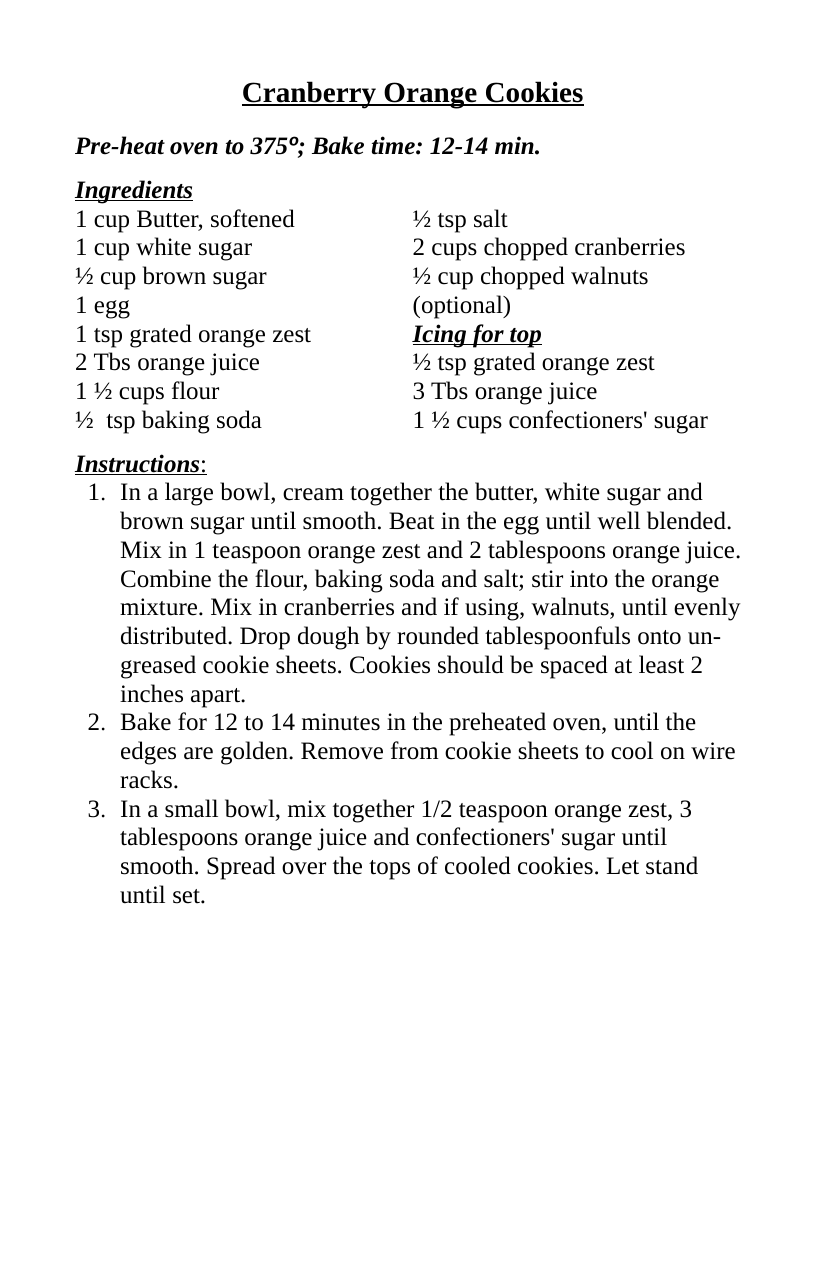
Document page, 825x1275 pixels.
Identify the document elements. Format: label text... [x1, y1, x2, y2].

list In a large bowl, cream together the butter, white sugar and brown sugar until smooth. Beat in the egg until well blended. Mix in 1 teaspoon orange zest and 2 tablespoons orange juice. Combine the flour, baking soda and salt; stir into the orange mixture. Mix in cranberries and if using, walnuts, until evenly distributed. Drop dough by rounded tablespoonfuls onto un-greased cookie sheets. Cookies should be spaced at least 2 inches apart. [75, 477, 750, 707]
text 3 Tbs orange juice [412, 376, 750, 405]
text 1 cup white sugar [75, 232, 412, 261]
list In a small bowl, mix together 1/2 teaspoon orange zest, 3 tablespoons orange juice and confectioners' sugar until smooth. Spread over the tops of cooled cookies. Let stand until set. [75, 794, 750, 909]
text 2 cups chopped cranberries [412, 232, 750, 261]
text 1 ½ cups flour [75, 376, 412, 405]
subtitle Ingredients [75, 175, 750, 204]
text ½ cup chopped walnuts (optional) [412, 261, 750, 319]
subtitle Cranberry Orange Cookies [75, 75, 750, 108]
text 1 cup Butter, softened [75, 204, 412, 232]
subtitle Pre-heat oven to 375º; Bake time: 12-14 min. [75, 131, 750, 160]
list Bake for 12 to 14 minutes in the preheated oven, until the edges are golden. Remove from cookie sheets to cool on wire racks. [75, 707, 750, 794]
text ½ cup brown sugar [75, 261, 412, 290]
text 1 ½ cups confectioners' sugar [412, 405, 750, 434]
text ½ tsp grated orange zest [412, 347, 750, 376]
text 1 egg [75, 290, 412, 319]
subtitle Instructions: [75, 449, 750, 477]
text ½ tsp baking soda [75, 405, 412, 434]
text Icing for top [412, 319, 750, 347]
text 1 tsp grated orange zest [75, 319, 412, 347]
text ½ tsp salt [412, 204, 750, 232]
text 2 Tbs orange juice [75, 347, 412, 376]
